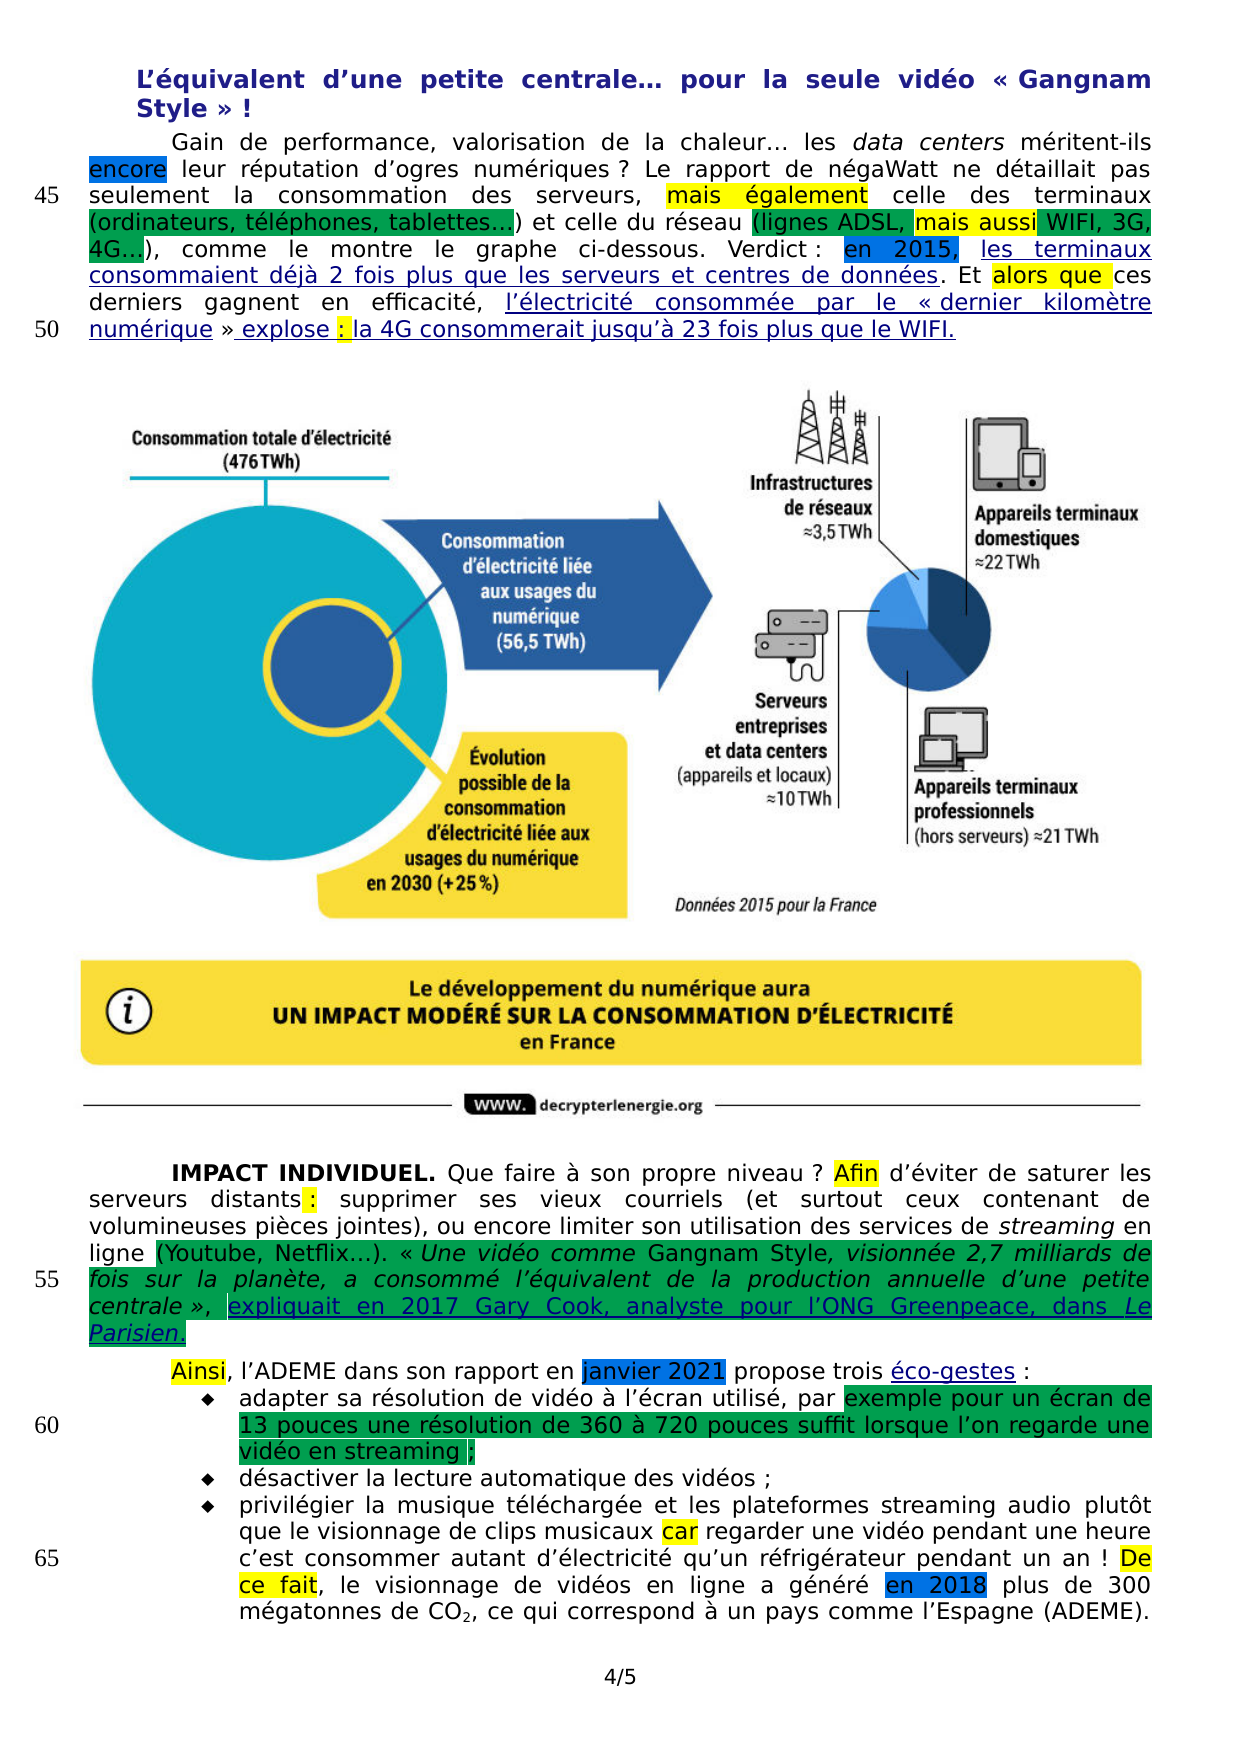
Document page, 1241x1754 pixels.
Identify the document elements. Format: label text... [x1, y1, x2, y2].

list privilégier la musique téléchargée et les plateformes streaming audio plutôt que le visionnage de clips musicaux car regarder une vidéo pendant une heure c’est consommer autant d’électricité qu’un réfrigérateur pendant un an ! De ce fait, le visionnage de vidéos en ligne a généré en 2018 plus de 300 mégatonnes de CO2, ce qui correspond à un pays comme l’Espagne (ADEME). [201, 1492, 1152, 1625]
list désactiver la lecture automatique des vidéos ; [201, 1465, 1152, 1492]
text Ainsi, l’ADEME dans son rapport en janvier 2021 propose trois éco-gestes : [88, 1358, 1152, 1385]
text IMPACT INDIVIDUEL. Que faire à son propre niveau ? Afin d’éviter de saturer les serveurs distants : supprimer ses vieux courriels (et surtout ceux contenant de volumineuses pièces jointes), ou encore limiter son utilisation des services de streaming en ligne (Youtube, Netflix…). « Une vidéo comme Gangnam Style, visionnée 2,7 milliards de fois sur la planète, a consommé l’équivalent de la production annuelle d’une petite centrale », expliquait en 2017 Gary Cook, analyste pour l’ONG Greenpeace, dans Le Parisien. [88, 1143, 1152, 1347]
subtitle L’équivalent d’une petite centrale… pour la seule vidéo « Gangnam Style » ! [136, 65, 1152, 123]
list adapter sa résolution de vidéo à l’écran utilisé, par exemple pour un écran de 13 pouces une résolution de 360 à 720 pouces suffit lorsque l’on regarde une vidéo en streaming ; [201, 1385, 1152, 1465]
text Gain de performance, valorisation de la chaleur… les data centers méritent-ils encore leur réputation d’ogres numériques ? Le rapport de négaWatt ne détaillait pas seulement la consommation des serveurs, mais également celle des terminaux (ordinateurs, téléphones, tablettes…) et celle du réseau (lignes ADSL, mais aussi WIFI, 3G, 4G…), comme le montre le graphe ci-dessous. Verdict : en 2015, les terminaux consommaient déjà 2 fois plus que les serveurs et centres de données. Et alors que ces derniers gagnent en efficacité, l’électricité consommée par le « dernier kilomètre numérique » explose : la 4G consommerait jusqu’à 23 fois plus que le WIFI. [88, 129, 1152, 343]
picture [44, 351, 1197, 1143]
